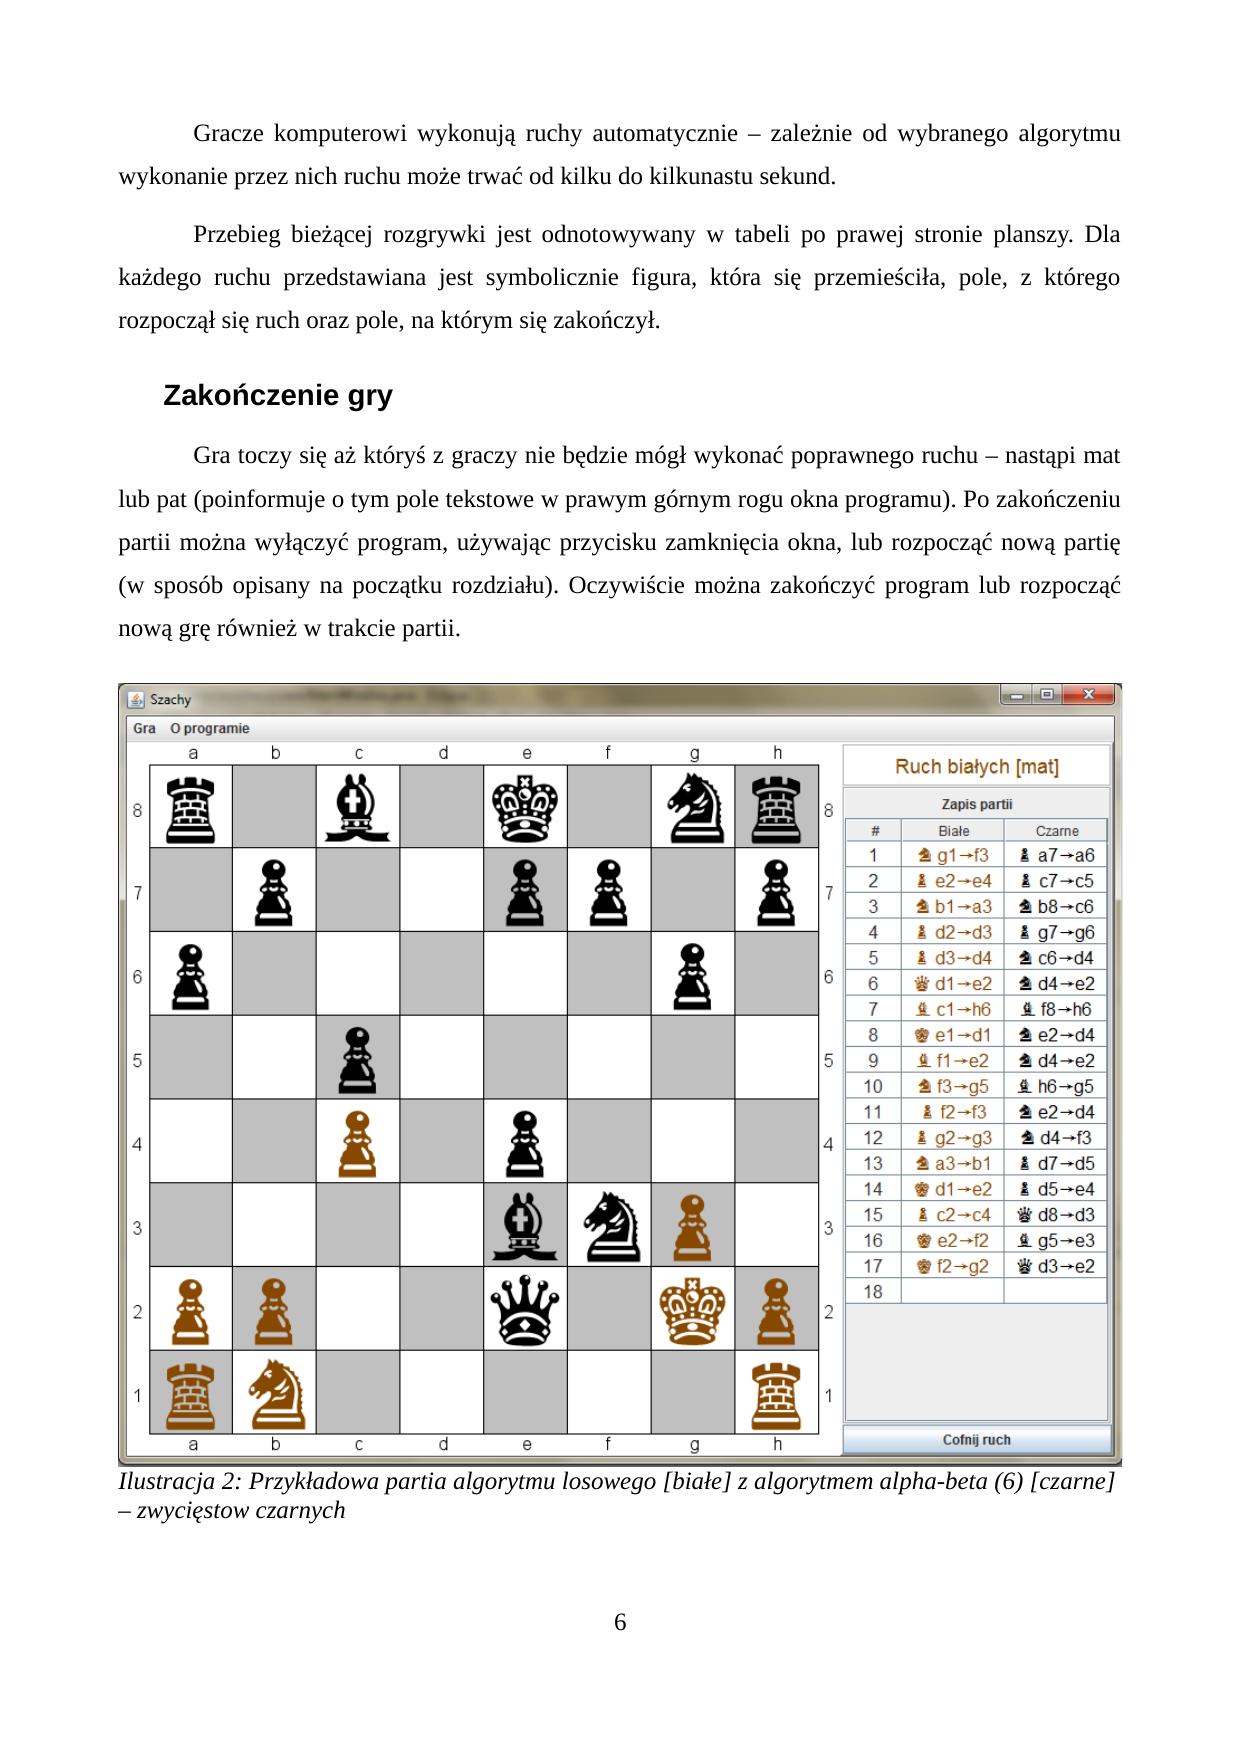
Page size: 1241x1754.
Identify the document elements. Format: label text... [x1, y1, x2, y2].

text Ilustracja 2: Przykładowa partia algorytmu losowego [białe] z algorytmem alpha-beta (6) [czarne] – zwycięstow czarnych [118, 1467, 1122, 1524]
text Gracze komputerowi wykonują ruchy automatycznie – zależnie od wybranego algorytmu wykonanie przez nich ruchu może trwać od kilku do kilkunastu sekund. [118, 118, 1122, 190]
text Gra toczy się aż któryś z graczy nie będzie mógł wykonać poprawnego ruchu – nastąpi mat lub pat (poinformuje o tym pole tekstowe w prawym górnym rogu okna programu). Po zakończeniu partii można wyłączyć program, używając przycisku zamknięcia okna, lub rozpocząć nową partię (w sposób opisany na początku rozdziału). Oczywiście można zakończyć program lub rozpocząć nową grę również w trakcie partii. [118, 441, 1122, 642]
subtitle Zakończenie gry [163, 377, 1122, 411]
picture [118, 683, 1123, 1467]
text Przebieg bieżącej rozgrywki jest odnotowywany w tabeli po prawej stronie planszy. Dla każdego ruchu przedstawiana jest symbolicznie figura, która się przemieściła, pole, z którego rozpoczął się ruch oraz pole, na którym się zakończył. [118, 219, 1122, 334]
